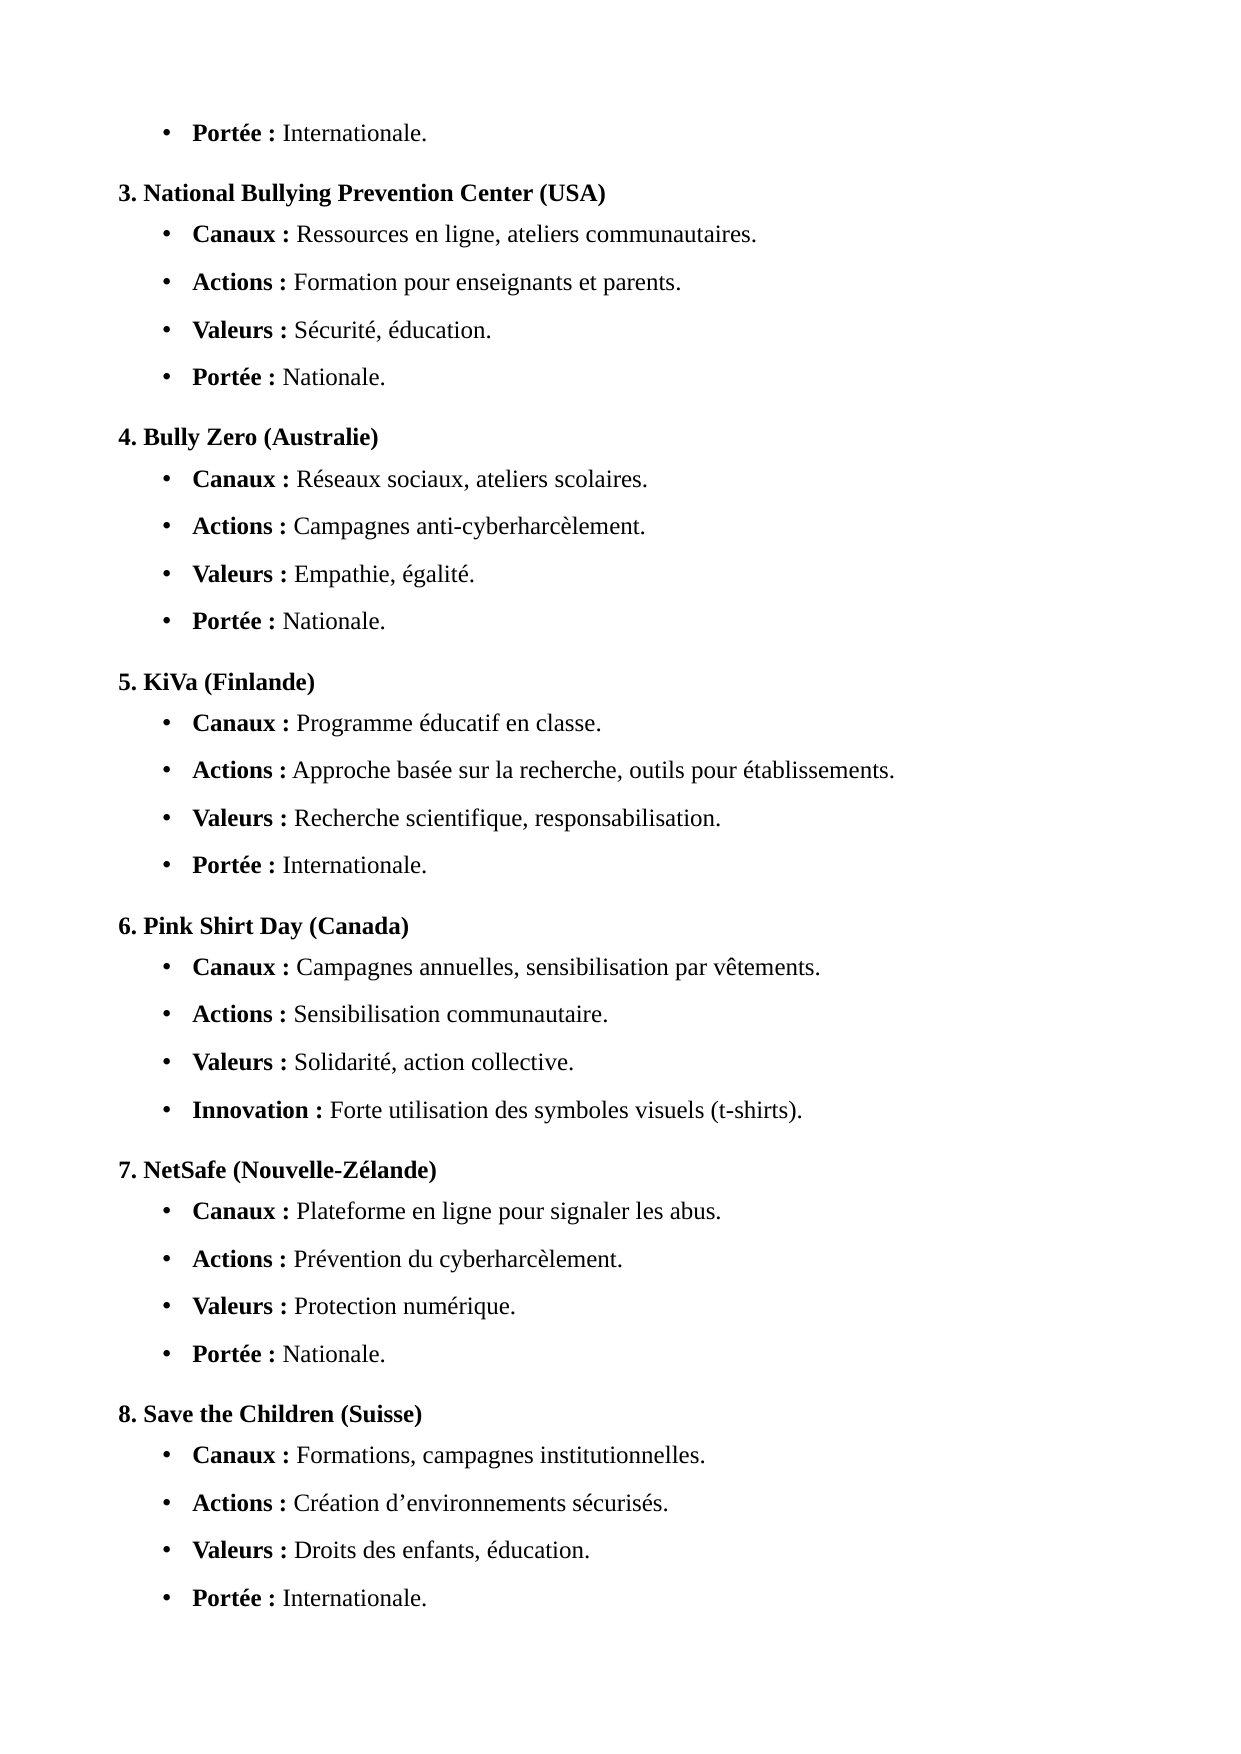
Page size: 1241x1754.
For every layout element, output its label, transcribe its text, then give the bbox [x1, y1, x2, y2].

list Valeurs : Protection numérique. [162, 1291, 1122, 1320]
list Actions : Prévention du cyberharcèlement. [162, 1244, 1122, 1272]
subtitle 4. Bully Zero (Australie) [118, 422, 1122, 451]
subtitle 7. NetSafe (Nouvelle-Zélande) [118, 1155, 1122, 1184]
list Valeurs : Droits des enfants, éducation. [162, 1536, 1122, 1564]
list Portée : Internationale. [162, 118, 1122, 147]
list Valeurs : Empathie, égalité. [162, 559, 1122, 588]
list Canaux : Plateforme en ligne pour signaler les abus. [162, 1196, 1122, 1225]
list Portée : Internationale. [162, 851, 1122, 879]
list Valeurs : Recherche scientifique, responsabilisation. [162, 803, 1122, 832]
list Canaux : Réseaux sociaux, ateliers scolaires. [162, 464, 1122, 492]
list Canaux : Campagnes annuelles, sensibilisation par vêtements. [162, 952, 1122, 981]
subtitle 5. KiVa (Finlande) [118, 667, 1122, 695]
list Portée : Nationale. [162, 1339, 1122, 1368]
subtitle 8. Save the Children (Suisse) [118, 1399, 1122, 1428]
list Actions : Sensibilisation communautaire. [162, 999, 1122, 1028]
subtitle 6. Pink Shirt Day (Canada) [118, 911, 1122, 939]
list Innovation : Forte utilisation des symboles visuels (t-shirts). [162, 1095, 1122, 1123]
list Actions : Formation pour enseignants et parents. [162, 267, 1122, 296]
list Portée : Internationale. [162, 1583, 1122, 1612]
list Portée : Nationale. [162, 606, 1122, 635]
list Actions : Approche basée sur la recherche, outils pour établissements. [162, 755, 1122, 784]
list Canaux : Programme éducatif en classe. [162, 708, 1122, 737]
list Portée : Nationale. [162, 362, 1122, 391]
list Actions : Campagnes anti-cyberharcèlement. [162, 511, 1122, 540]
list Valeurs : Sécurité, éducation. [162, 315, 1122, 343]
list Canaux : Ressources en ligne, ateliers communautaires. [162, 219, 1122, 248]
list Valeurs : Solidarité, action collective. [162, 1047, 1122, 1076]
subtitle 3. National Bullying Prevention Center (USA) [118, 178, 1122, 207]
list Canaux : Formations, campagnes institutionnelles. [162, 1440, 1122, 1469]
list Actions : Création d’environnements sécurisés. [162, 1488, 1122, 1517]
